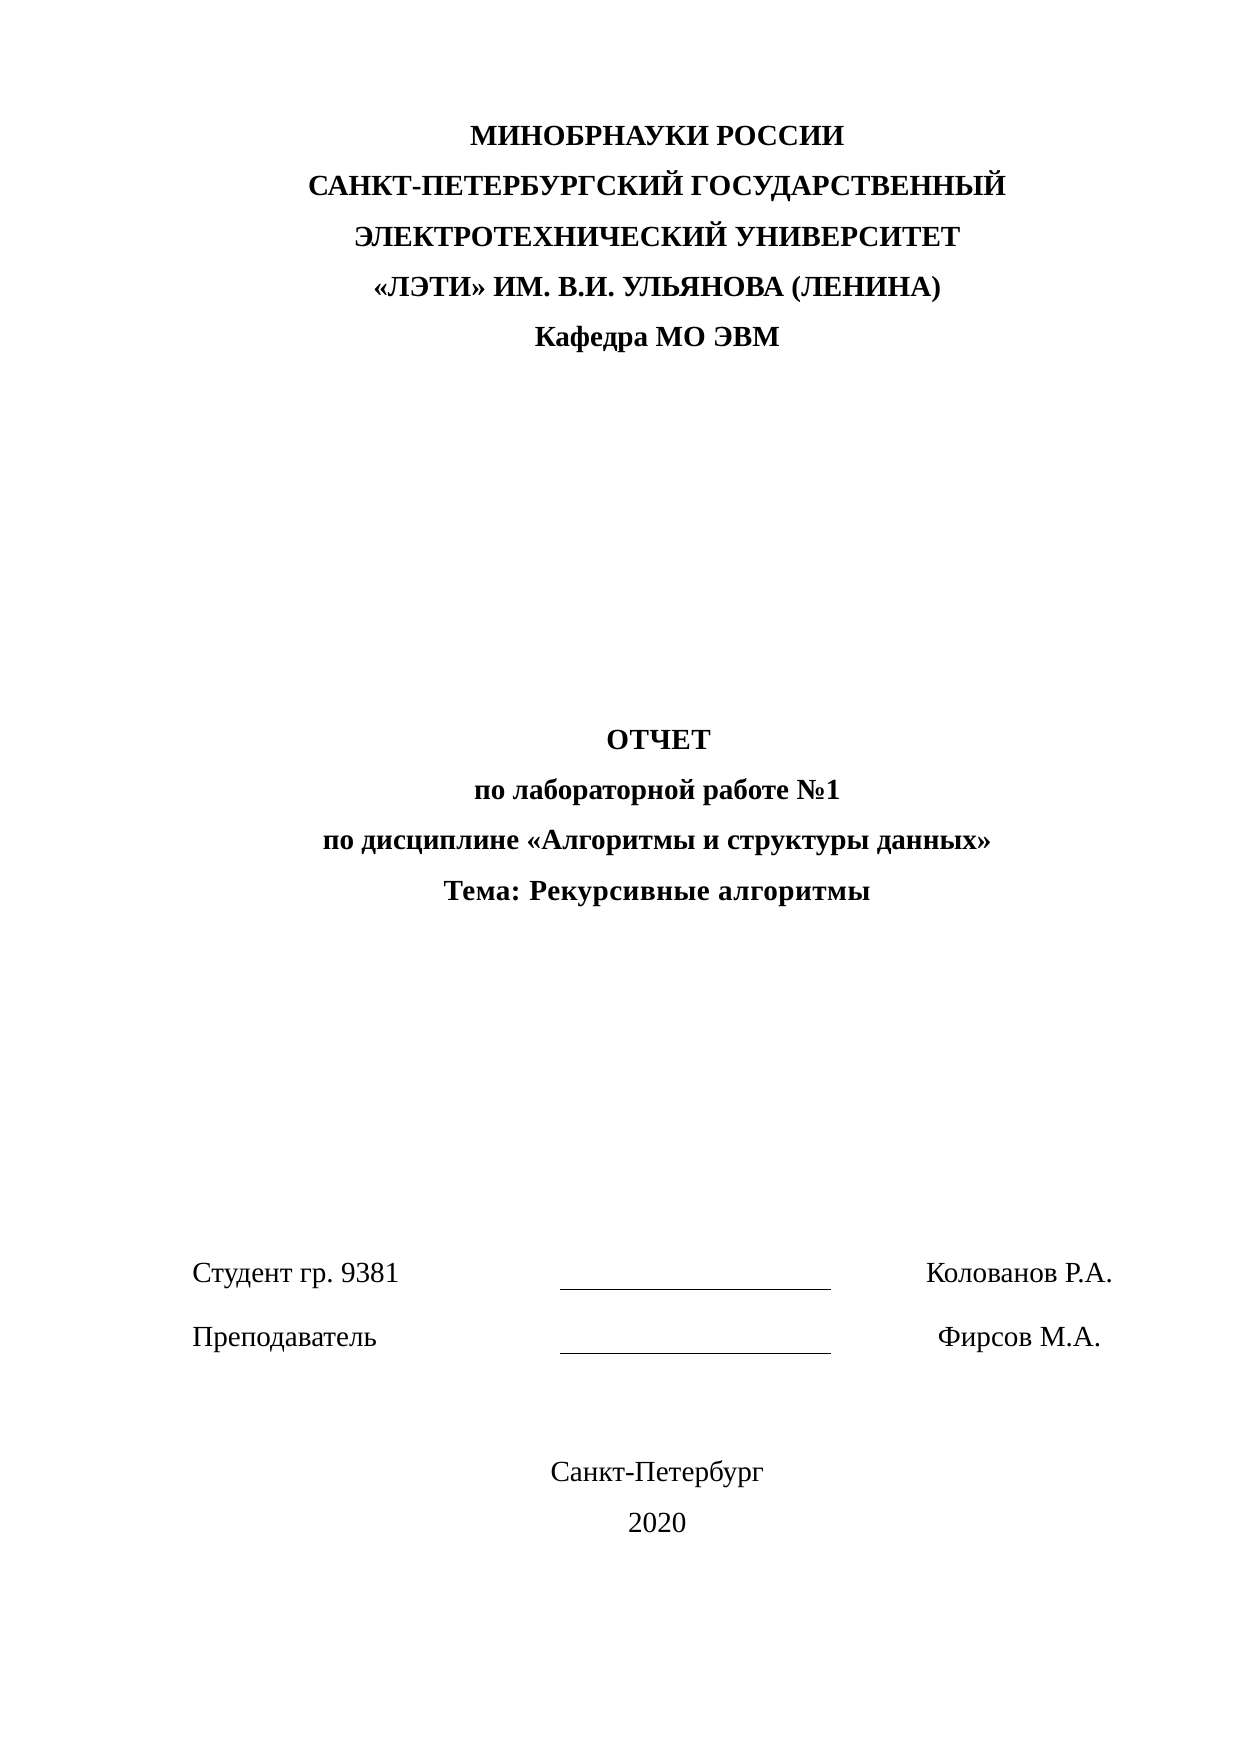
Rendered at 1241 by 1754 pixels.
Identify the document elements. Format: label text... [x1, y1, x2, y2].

text отчет [118, 722, 1122, 755]
text Санкт-Петербург [118, 1454, 1122, 1488]
table_header Студент гр. 9381 [107, 1225, 560, 1289]
text «ЛЭТИ» им. В.И. Ульянова (Ленина) [118, 269, 1122, 303]
text электротехнический университет [118, 219, 1122, 252]
text по лабораторной работе №1 [118, 772, 1122, 806]
table_header Колованов Р.А. [831, 1225, 1133, 1289]
table_cell Фирсов М.А. [831, 1289, 1133, 1353]
text 2020 [118, 1505, 1122, 1538]
text Тема: Рекурсивные алгоритмы [118, 873, 1122, 906]
text по дисциплине «Алгоритмы и структуры данных» [118, 822, 1122, 856]
table_cell Преподаватель [107, 1289, 560, 1353]
table_header [560, 1225, 831, 1289]
table_cell [560, 1290, 831, 1353]
text Кафедра МО ЭВМ [118, 319, 1122, 353]
text МИНОБРНАУКИ РОССИИ [118, 118, 1122, 152]
text Санкт-Петербургский государственный [118, 168, 1122, 202]
